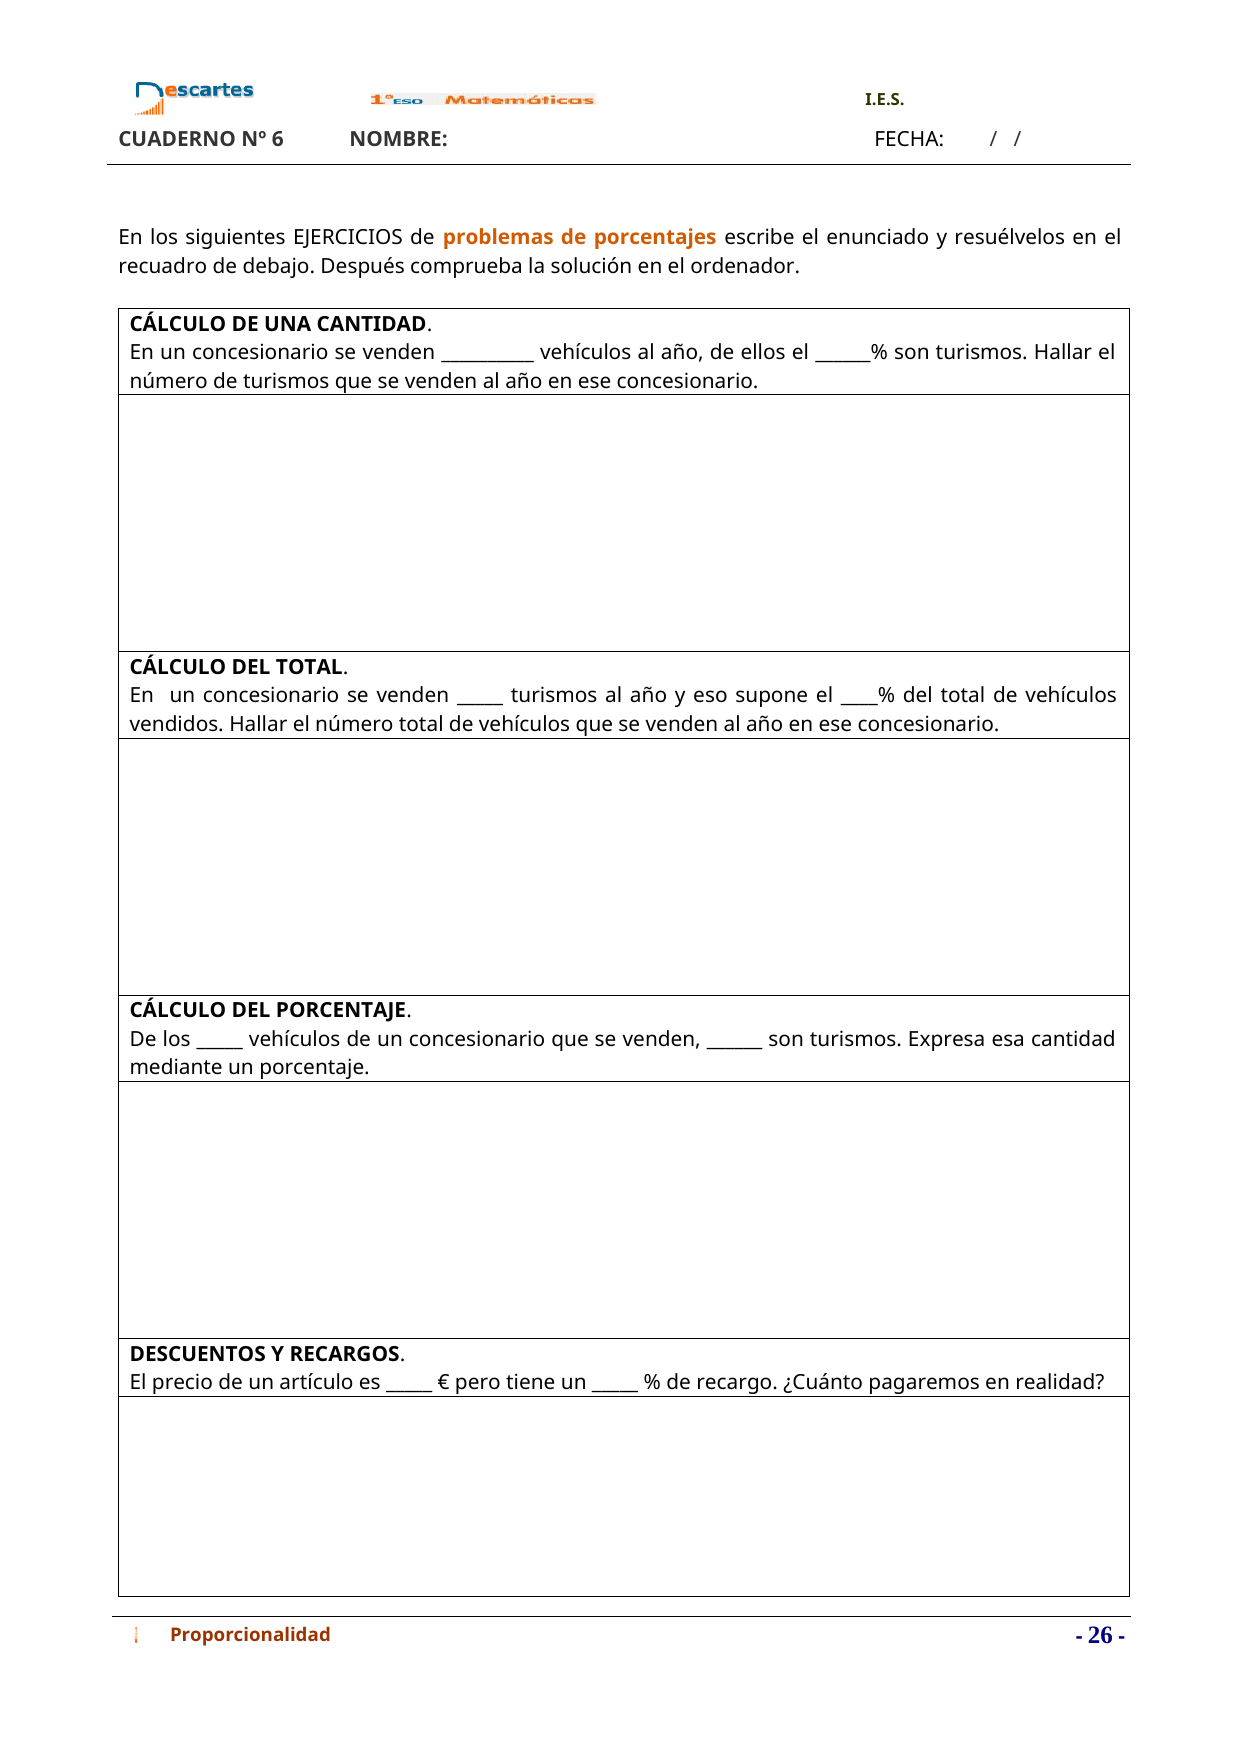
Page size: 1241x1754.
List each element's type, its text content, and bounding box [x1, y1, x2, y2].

text En los siguientes EJERCICIOS de problemas de porcentajes escribe el enunciado y resuélvelos en el recuadro de debajo. Después comprueba la solución en el ordenador. [118, 222, 1122, 279]
table_cell CÁLCULO DEL PORCENTAJE. De los _____ vehículos de un concesionario que se venden, ______ son turismos. Expresa esa cantidad mediante un porcentaje. [119, 996, 1129, 1081]
table_cell DESCUENTOS Y RECARGOS. El precio de un artículo es _____ € pero tiene un _____ % de recargo. ¿Cuánto pagaremos en realidad? [119, 1339, 1129, 1396]
picture [371, 93, 599, 105]
table_cell [119, 395, 1129, 651]
table_cell [119, 1082, 1129, 1338]
table_cell CÁLCULO DEL TOTAL. En un concesionario se venden _____ turismos al año y eso supone el ____% del total de vehículos vendidos. Hallar el número total de vehículos que se venden al año en ese concesionario. [119, 652, 1129, 737]
picture [134, 82, 257, 115]
table_header CÁLCULO DE UNA CANTIDAD. En un concesionario se venden __________ vehículos al año, de ellos el ______% son turismos. Hallar el número de turismos que se venden al año en ese concesionario. [119, 309, 1129, 394]
table_cell [119, 739, 1129, 994]
table_cell [119, 1397, 1129, 1596]
picture [134, 1626, 138, 1643]
